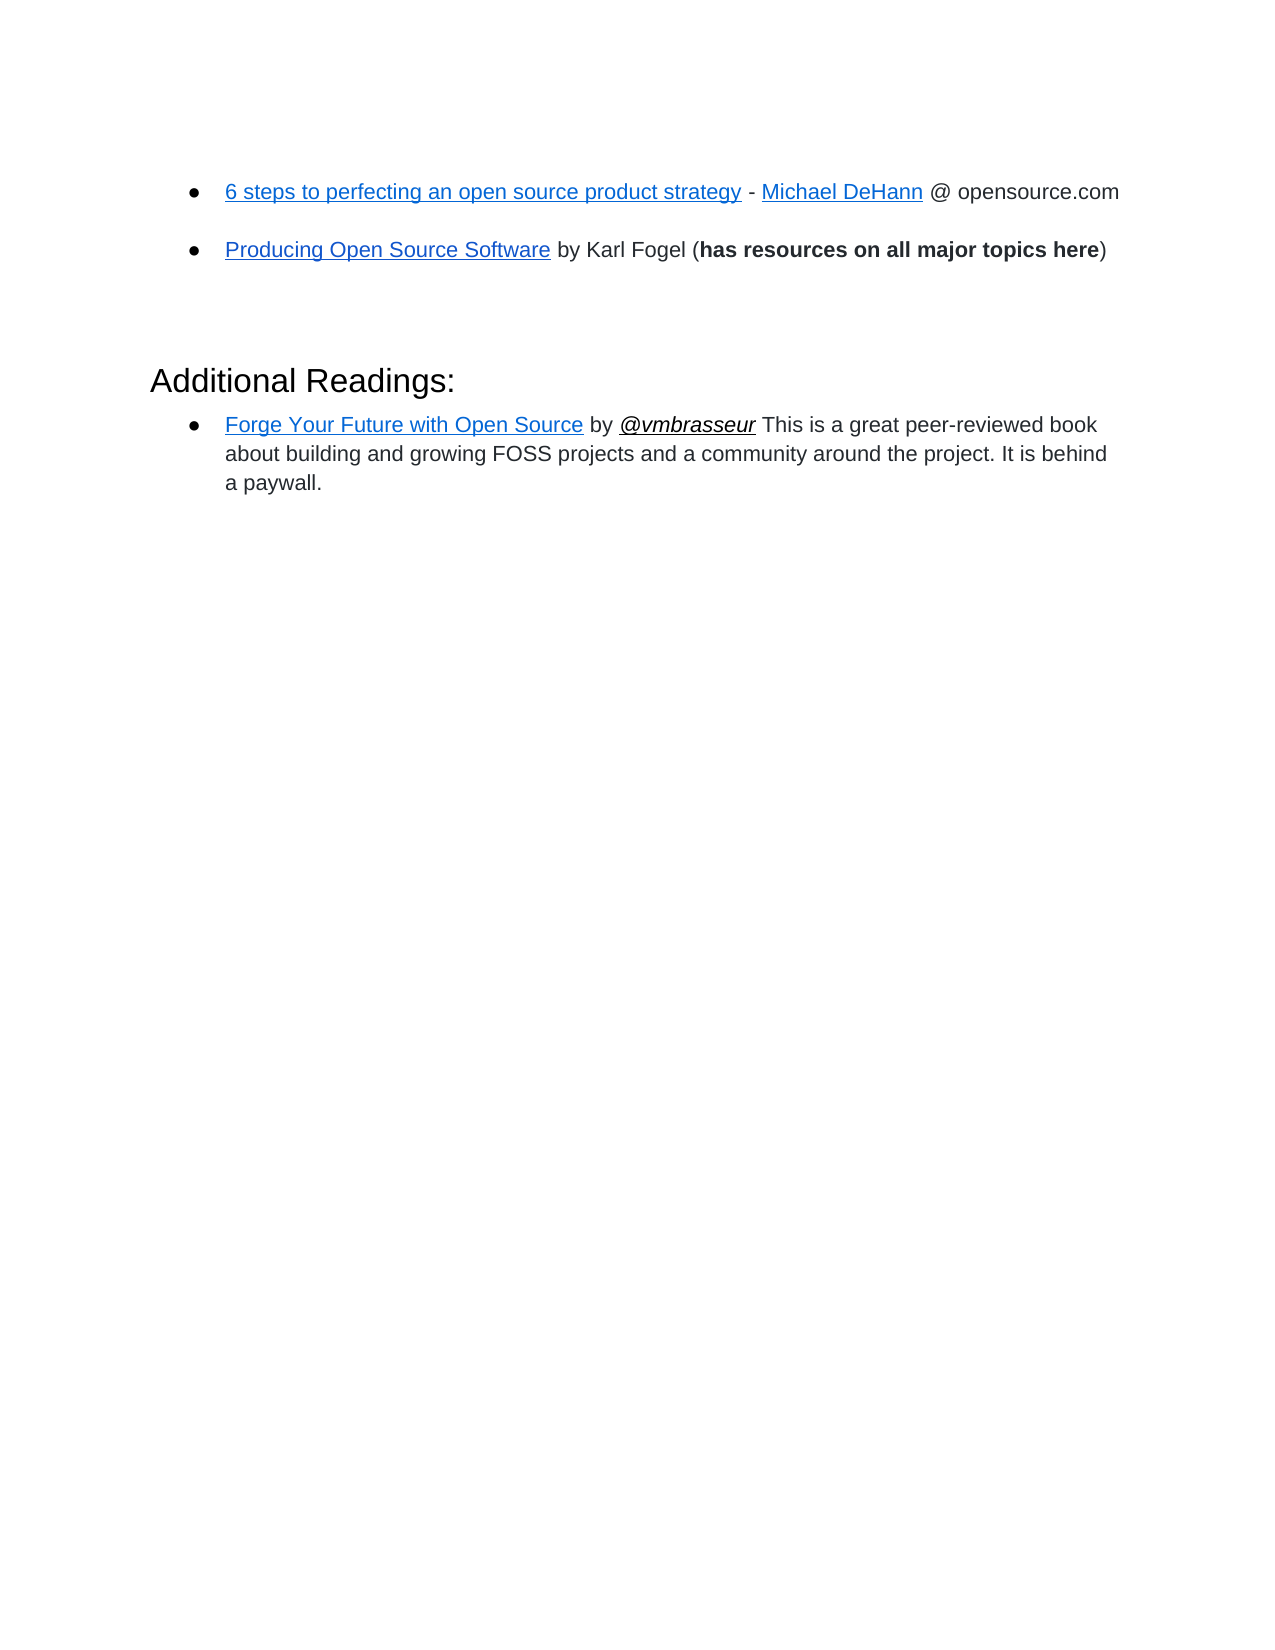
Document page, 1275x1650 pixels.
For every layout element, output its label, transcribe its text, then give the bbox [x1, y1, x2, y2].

list Producing Open Source Software by Karl Fogel (has resources on all major topics here) [187, 237, 1125, 262]
list Forge Your Future with Open Source by @vmbrasseur This is a great peer-reviewed book about building and growing FOSS projects and a community around the project. It is behind a paywall. [187, 412, 1125, 495]
subtitle Additional Readings: [150, 361, 1125, 400]
list 6 steps to perfecting an open source product strategy - Michael DeHann @ opensource.com [187, 179, 1125, 204]
